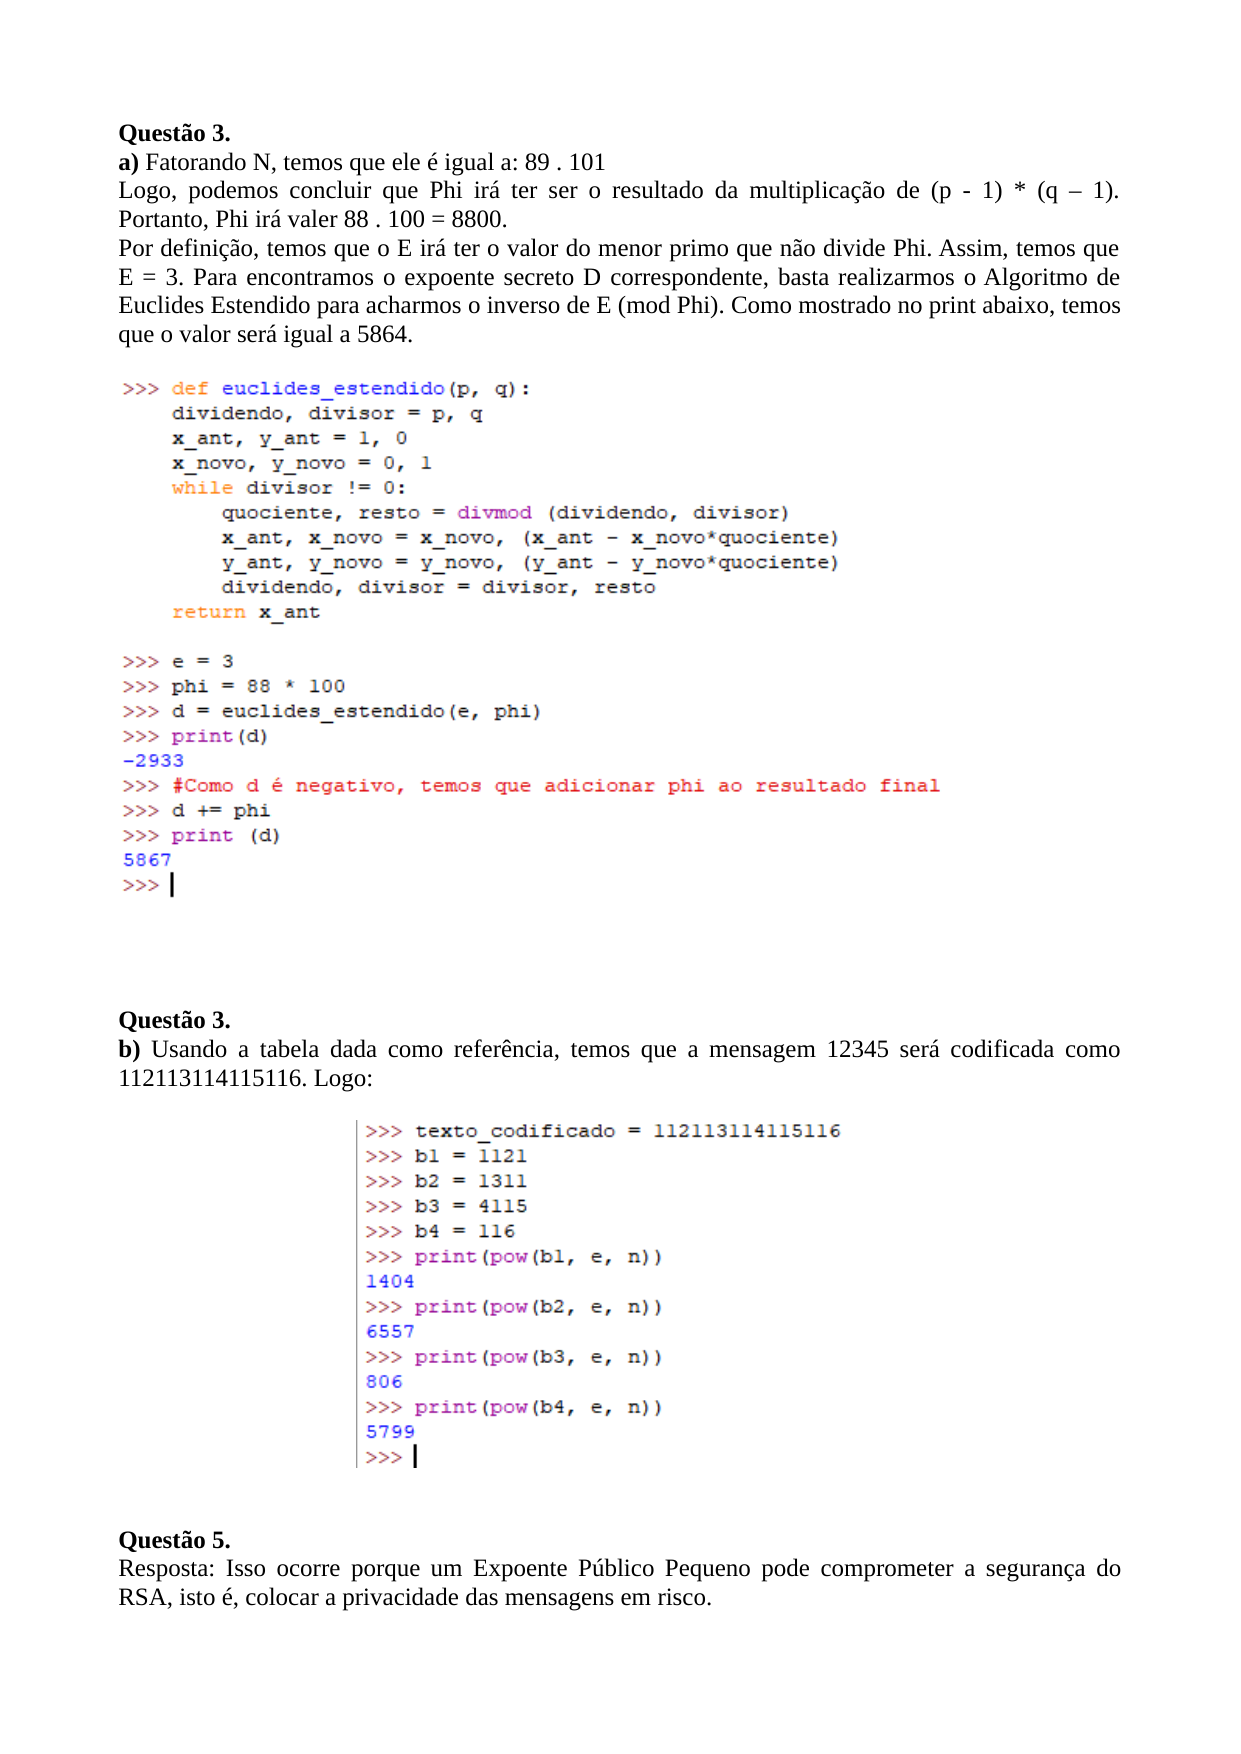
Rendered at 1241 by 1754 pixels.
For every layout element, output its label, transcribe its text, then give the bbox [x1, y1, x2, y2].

text Questão 3. [118, 1005, 1122, 1034]
text Questão 3. [118, 118, 1122, 147]
text Resposta: Isso ocorre porque um Expoente Público Pequeno pode comprometer a segurança do RSA, isto é, colocar a privacidade das mensagens em risco. [118, 1553, 1122, 1611]
text a) Fatorando N, temos que ele é igual a: 89 . 101 [118, 147, 1122, 176]
text b) Usando a tabela dada como referência, temos que a mensagem 12345 será codificada como 112113114115116. Logo: [118, 1034, 1122, 1092]
picture [356, 1120, 885, 1468]
text Por definição, temos que o E irá ter o valor do menor primo que não divide Phi. Assim, temos que E = 3. Para encontramos o expoente secreto D correspondente, basta realizarmos o Algoritmo de Euclides Estendido para acharmos o inverso de E (mod Phi). Como mostrado no print abaixo, temos que o valor será igual a 5864. [118, 233, 1122, 348]
picture [118, 376, 1123, 919]
text Logo, podemos concluir que Phi irá ter ser o resultado da multiplicação de (p - 1) * (q – 1). Portanto, Phi irá valer 88 . 100 = 8800. [118, 176, 1122, 233]
text Questão 5. [118, 1525, 1122, 1553]
